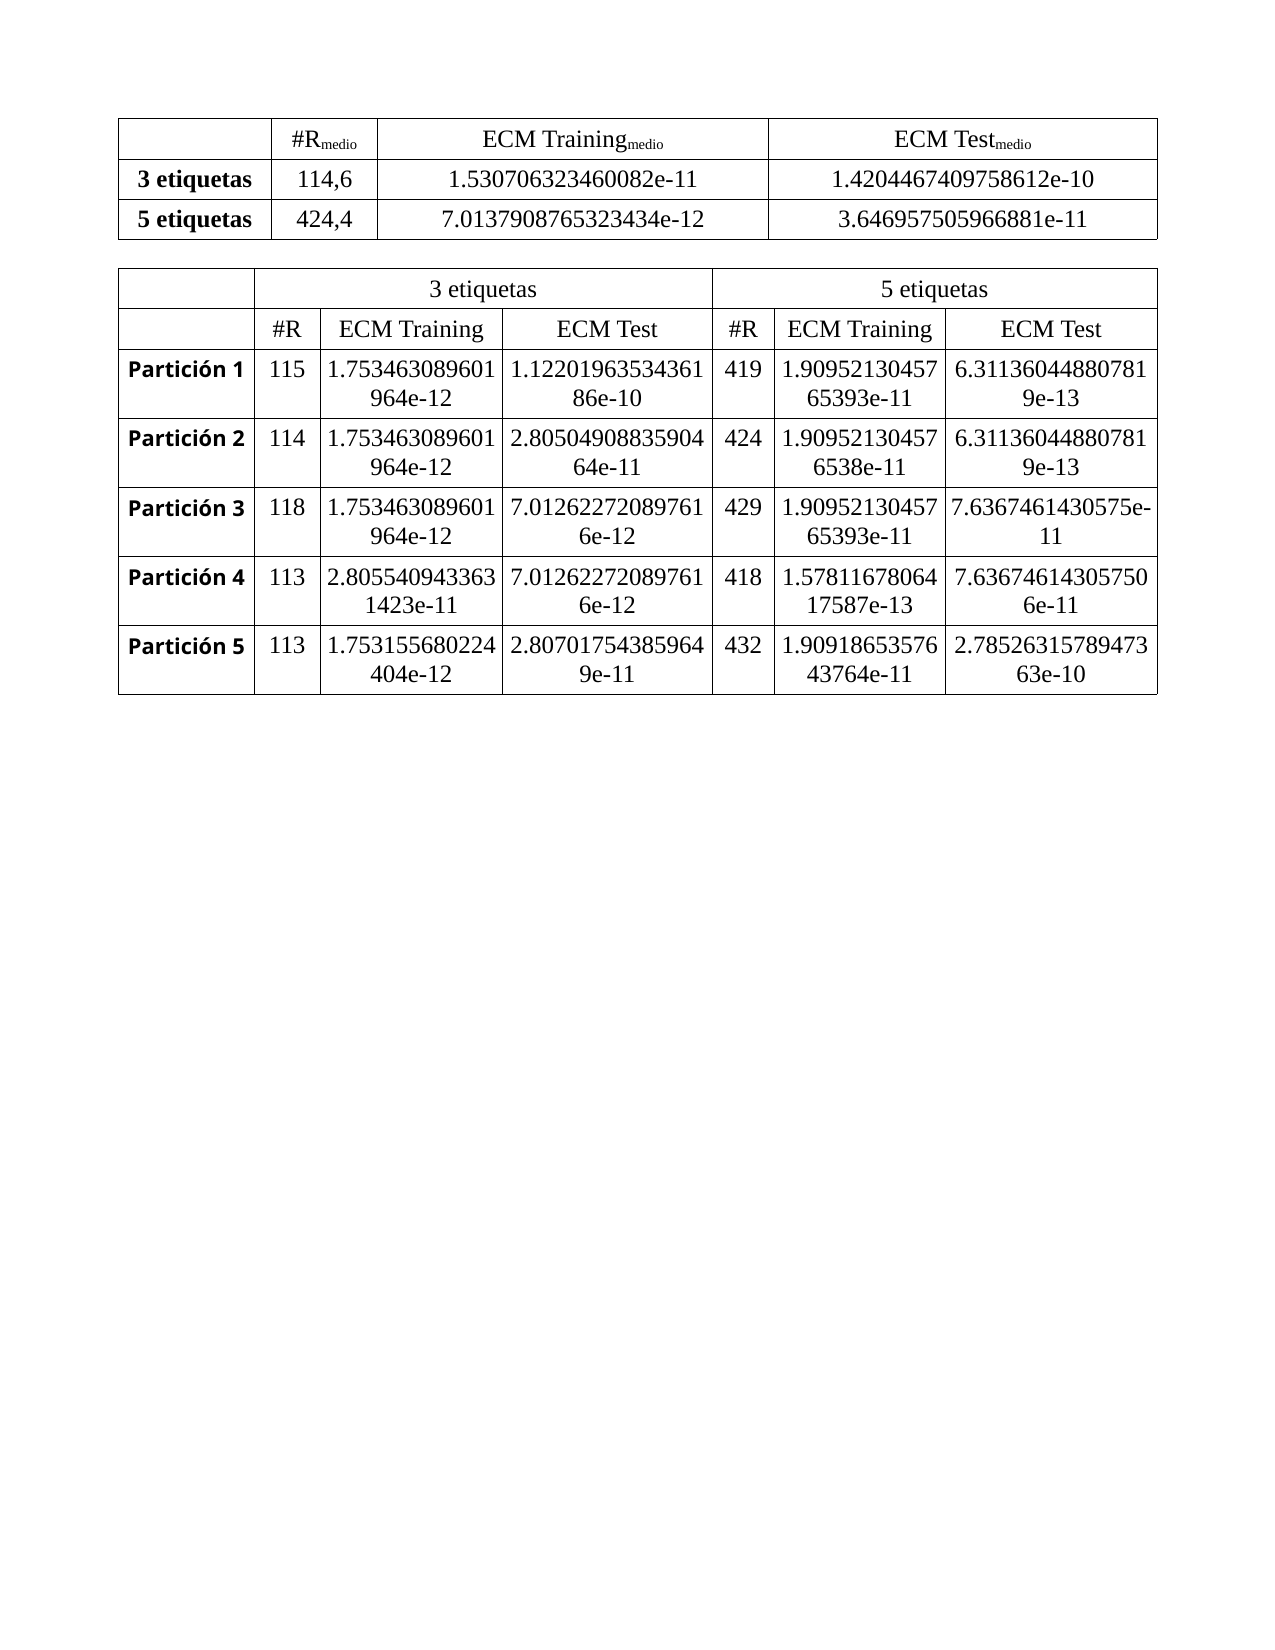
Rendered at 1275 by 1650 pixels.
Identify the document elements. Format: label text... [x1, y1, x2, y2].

table_cell 1.753463089601964e-12 [321, 350, 502, 418]
table_cell 1.9095213045765393e-11 [775, 488, 945, 556]
table_cell 432 [713, 626, 774, 694]
table_cell ECM Test [503, 309, 712, 348]
table_cell 113 [255, 626, 320, 694]
table_header [119, 119, 271, 158]
table_cell 2.8050490883590464e-11 [503, 419, 712, 487]
table_cell Partición 1 [119, 350, 254, 418]
table_header 3 etiquetas [255, 269, 712, 308]
table_cell 5 etiquetas [119, 200, 271, 239]
table_cell 115 [255, 350, 320, 418]
table_cell 1.1220196353436186e-10 [503, 350, 712, 418]
table_header ECM Trainingmedio [378, 119, 768, 158]
table_cell 2.807017543859649e-11 [503, 626, 712, 694]
table_cell 1.9095213045765393e-11 [775, 350, 945, 418]
table_cell 6.311360448807819e-13 [946, 419, 1157, 487]
table_cell Partición 3 [119, 488, 254, 556]
table_cell 7.6367461430575e-11 [946, 488, 1157, 556]
table_cell 113 [255, 557, 320, 625]
table_cell 7.0137908765323434e-12 [378, 200, 768, 239]
table_cell 7.012622720897616e-12 [503, 488, 712, 556]
table_cell #R [255, 309, 320, 348]
table_header 5 etiquetas [713, 269, 1157, 308]
table_cell 7.636746143057506e-11 [946, 557, 1157, 625]
table_cell 1.753155680224404e-12 [321, 626, 502, 694]
table_cell ECM Test [946, 309, 1157, 348]
table_cell 418 [713, 557, 774, 625]
table_cell 1.9091865357643764e-11 [775, 626, 945, 694]
table_cell 2.7852631578947363e-10 [946, 626, 1157, 694]
table_cell 7.012622720897616e-12 [503, 557, 712, 625]
table_cell Partición 2 [119, 419, 254, 487]
table_cell Partición 4 [119, 557, 254, 625]
table_cell #R [713, 309, 774, 348]
table_cell 429 [713, 488, 774, 556]
table_cell 424 [713, 419, 774, 487]
table_cell 1.5781167806417587e-13 [775, 557, 945, 625]
table_header [119, 269, 254, 308]
table_cell [119, 309, 254, 348]
table_cell 1.753463089601964e-12 [321, 488, 502, 556]
table_cell 3 etiquetas [119, 160, 271, 199]
table_cell Partición 5 [119, 626, 254, 694]
table_cell 419 [713, 350, 774, 418]
table_cell 1.753463089601964e-12 [321, 419, 502, 487]
table_cell ECM Training [321, 309, 502, 348]
table_cell 114 [255, 419, 320, 487]
table_cell 3.646957505966881e-11 [769, 200, 1157, 239]
table_header #Rmedio [272, 119, 377, 158]
table_header ECM Testmedio [769, 119, 1157, 158]
table_cell 6.311360448807819e-13 [946, 350, 1157, 418]
table_cell ECM Training [775, 309, 945, 348]
table_cell 424,4 [272, 200, 377, 239]
table_cell 2.8055409433631423e-11 [321, 557, 502, 625]
table_cell 114,6 [272, 160, 377, 199]
table_cell 1.909521304576538e-11 [775, 419, 945, 487]
table_cell 1.4204467409758612e-10 [769, 160, 1157, 199]
table_cell 118 [255, 488, 320, 556]
table_cell 1.530706323460082e-11 [378, 160, 768, 199]
